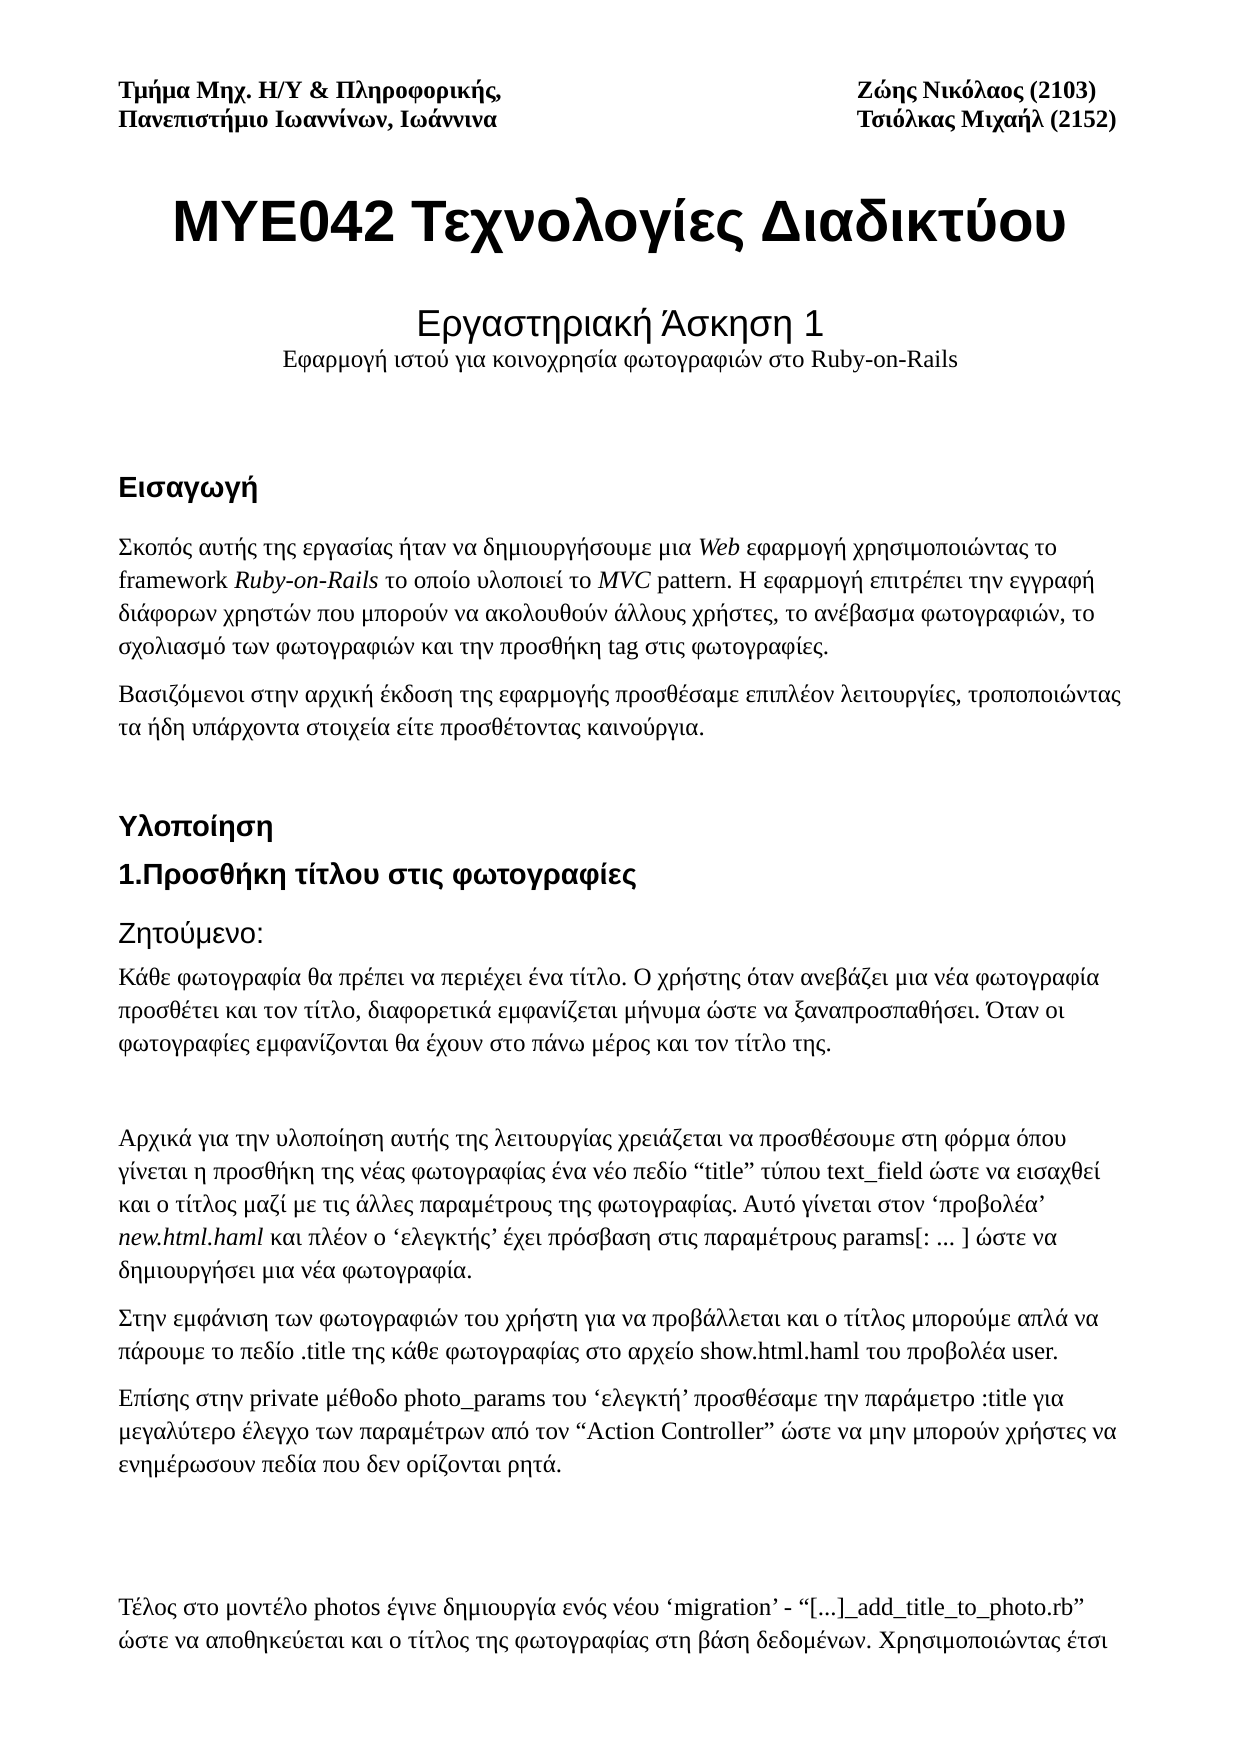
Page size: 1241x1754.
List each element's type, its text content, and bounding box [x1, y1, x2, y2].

text Τέλος στο μοντέλο photos έγινε δημιουργία ενός νέου ‘migration’ - “[...]_add_title_to_photo.rb” ώστε να αποθηκεύεται και ο τίτλος της φωτογραφίας στη βάση δεδομένων. Χρησιμοποιώντας έτσι [118, 1592, 1122, 1654]
subtitle Ζητούμενο: [118, 916, 1122, 949]
text Εφαρμογή ιστού για κοινοχρησία φωτογραφιών στο Ruby-on-Rails [118, 344, 1122, 373]
text Σκοπός αυτής της εργασίας ήταν να δημιουργήσουμε μια Web εφαρμογή χρησιμοποιώντας το framework Ruby-on-Rails το οποίο υλοποιεί το MVC pattern. H εφαρμογή επιτρέπει την εγγραφή διάφορων χρηστών που μπορούν να ακολουθούν άλλους χρήστες, το ανέβασμα φωτογραφιών, το σχολιασμό των φωτογραφιών και την προσθήκη tag στις φωτογραφίες. [118, 532, 1122, 660]
title MYE042 Τεχνολογίες Διαδικτύου [118, 186, 1122, 253]
text Στην εμφάνιση των φωτογραφιών του χρήστη για να προβάλλεται και ο τίτλος μπορούμε απλά να πάρουμε το πεδίο .title της κάθε φωτογραφίας στο αρχείο show.html.haml του προβολέα user. [118, 1303, 1122, 1364]
text Επίσης στην private μέθοδο photo_params του ‘ελεγκτή’ προσθέσαμε την παράμετρο :title για μεγαλύτερο έλεγχο των παραμέτρων από τον “Action Controller” ώστε να μην μπορούν χρήστες να ενημέρωσουν πεδία που δεν ορίζονται ρητά. [118, 1383, 1122, 1478]
subtitle Εργαστηριακή Άσκηση 1 [118, 301, 1122, 344]
subtitle 1.Προσθήκη τίτλου στις φωτογραφίες [118, 857, 1122, 891]
subtitle Υλοποίηση [118, 809, 1122, 843]
text Βασιζόμενοι στην αρχική έκδοση της εφαρμογής προσθέσαμε επιπλέον λειτουργίες, τροποποιώντας τα ήδη υπάρχοντα στοιχεία είτε προσθέτοντας καινούργια. [118, 679, 1122, 741]
text Κάθε φωτογραφία θα πρέπει να περιέχει ένα τίτλο. Ο χρήστης όταν ανεβάζει μια νέα φωτογραφία προσθέτει και τον τίτλο, διαφορετικά εμφανίζεται μήνυμα ώστε να ξαναπροσπαθήσει. Όταν οι φωτογραφίες εμφανίζονται θα έχουν στο πάνω μέρος και τον τίτλο της. [118, 962, 1122, 1057]
subtitle Εισαγωγή [118, 470, 1122, 503]
text Αρχικά για την υλοποίηση αυτής της λειτουργίας χρειάζεται να προσθέσουμε στη φόρμα όπου γίνεται η προσθήκη της νέας φωτογραφίας ένα νέο πεδίο “title” τύπου text_field ώστε να εισαχθεί και ο τίτλος μαζί με τις άλλες παραμέτρους της φωτογραφίας. Αυτό γίνεται στον ‘προβολέα’ new.html.haml και πλέον ο ‘ελεγκτής’ έχει πρόσβαση στις παραμέτρους params[: ... ] ώστε να δημιουργήσει μια νέα φωτογραφία. [118, 1123, 1122, 1284]
